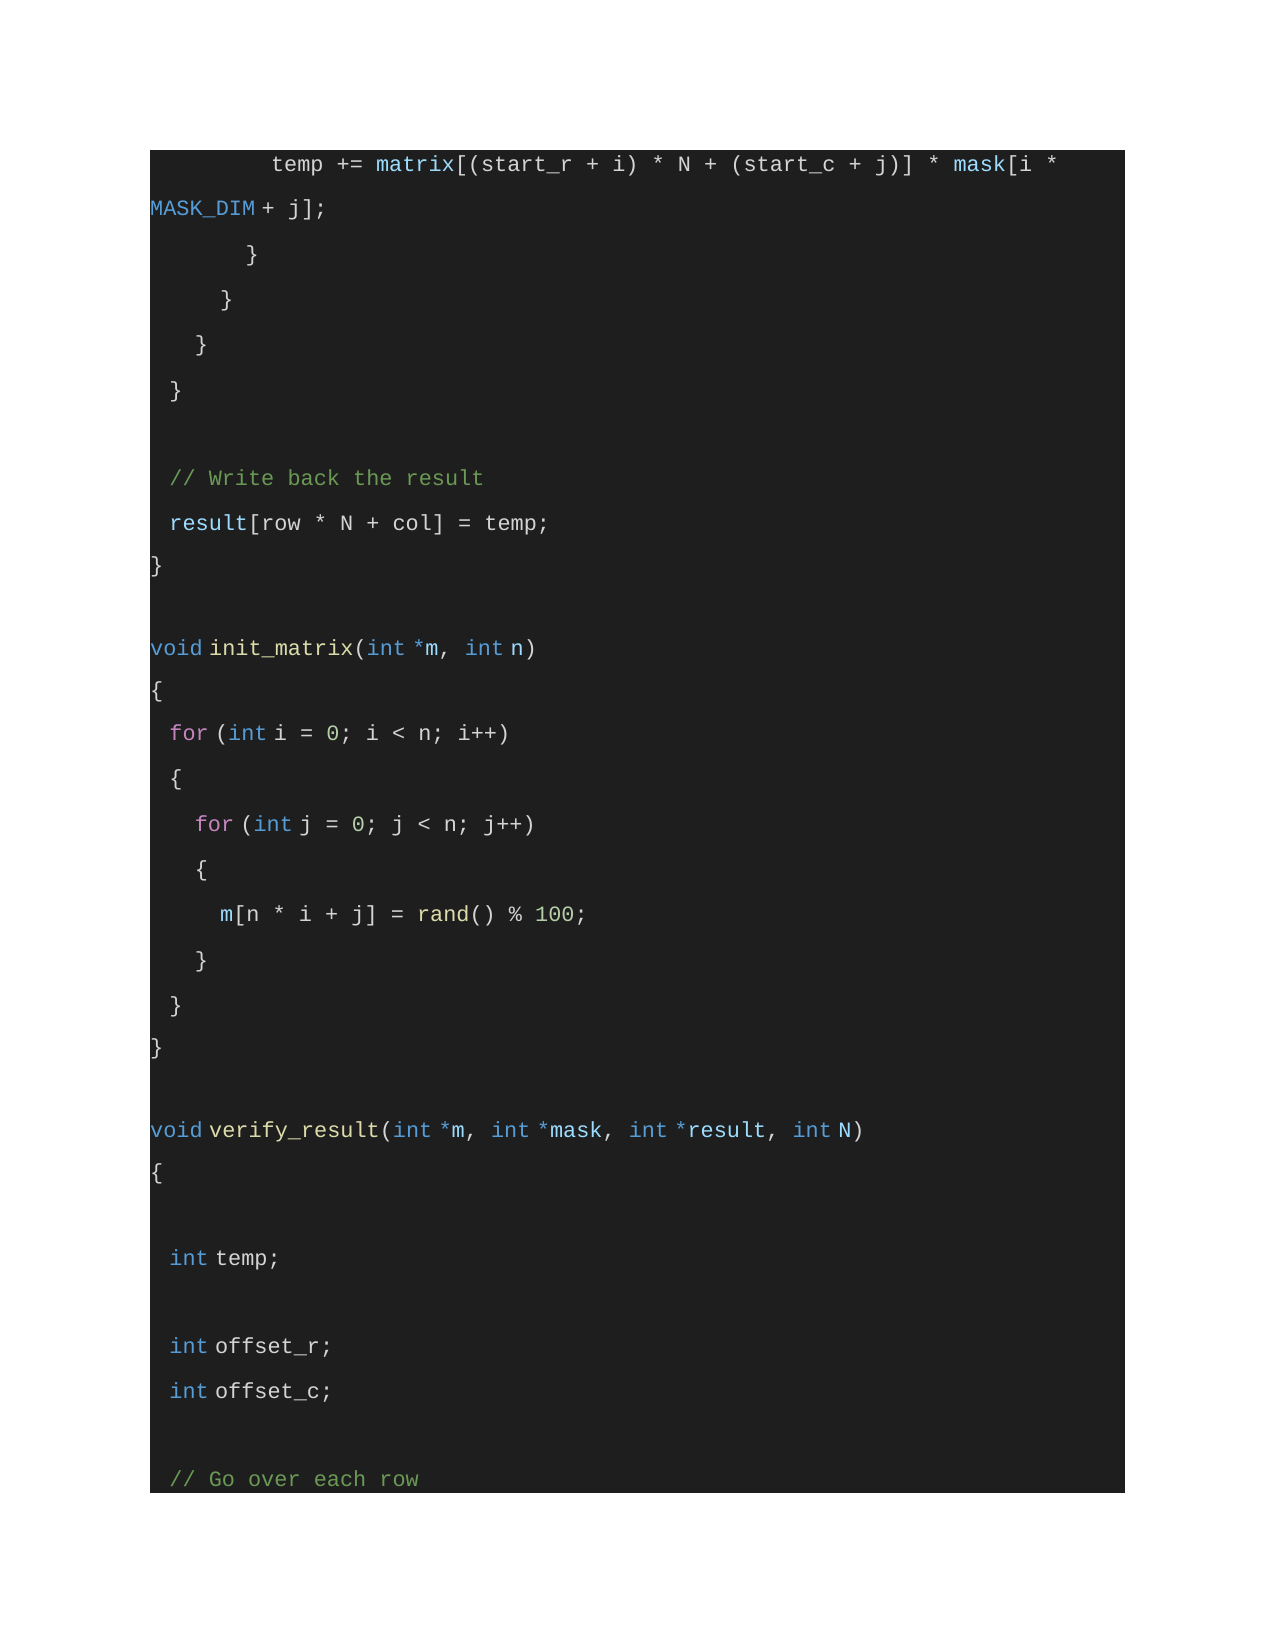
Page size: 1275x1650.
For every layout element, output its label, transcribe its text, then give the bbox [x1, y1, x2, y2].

text int temp; [150, 1244, 1125, 1272]
text temp += matrix[(start_r + i) * N + (start_c + j)] * mask[i * MASK_DIM + j]; [150, 150, 1125, 222]
text { [150, 679, 1125, 704]
text } [150, 946, 1125, 973]
text } [150, 991, 1125, 1019]
text int offset_r; [150, 1332, 1125, 1359]
text { [150, 855, 1125, 883]
text { [150, 764, 1125, 792]
text m[n * i + j] = rand() % 100; [150, 900, 1125, 928]
text void verify_result(int *m, int *mask, int *result, int N) [150, 1119, 1125, 1144]
text // Go over each row [150, 1465, 1125, 1493]
text // Write back the result [150, 463, 1125, 491]
text } [150, 376, 1125, 403]
text } [150, 239, 1125, 268]
text int offset_c; [150, 1377, 1125, 1405]
text } [150, 330, 1125, 358]
text for (int i = 0; i < n; i++) [150, 719, 1125, 747]
text } [150, 285, 1125, 313]
text void init_matrix(int *m, int n) [150, 637, 1125, 662]
text result[row * N + col] = temp; [150, 509, 1125, 537]
text } [150, 554, 1125, 579]
text for (int j = 0; j < n; j++) [150, 809, 1125, 838]
text { [150, 1161, 1125, 1186]
text } [150, 1036, 1125, 1061]
